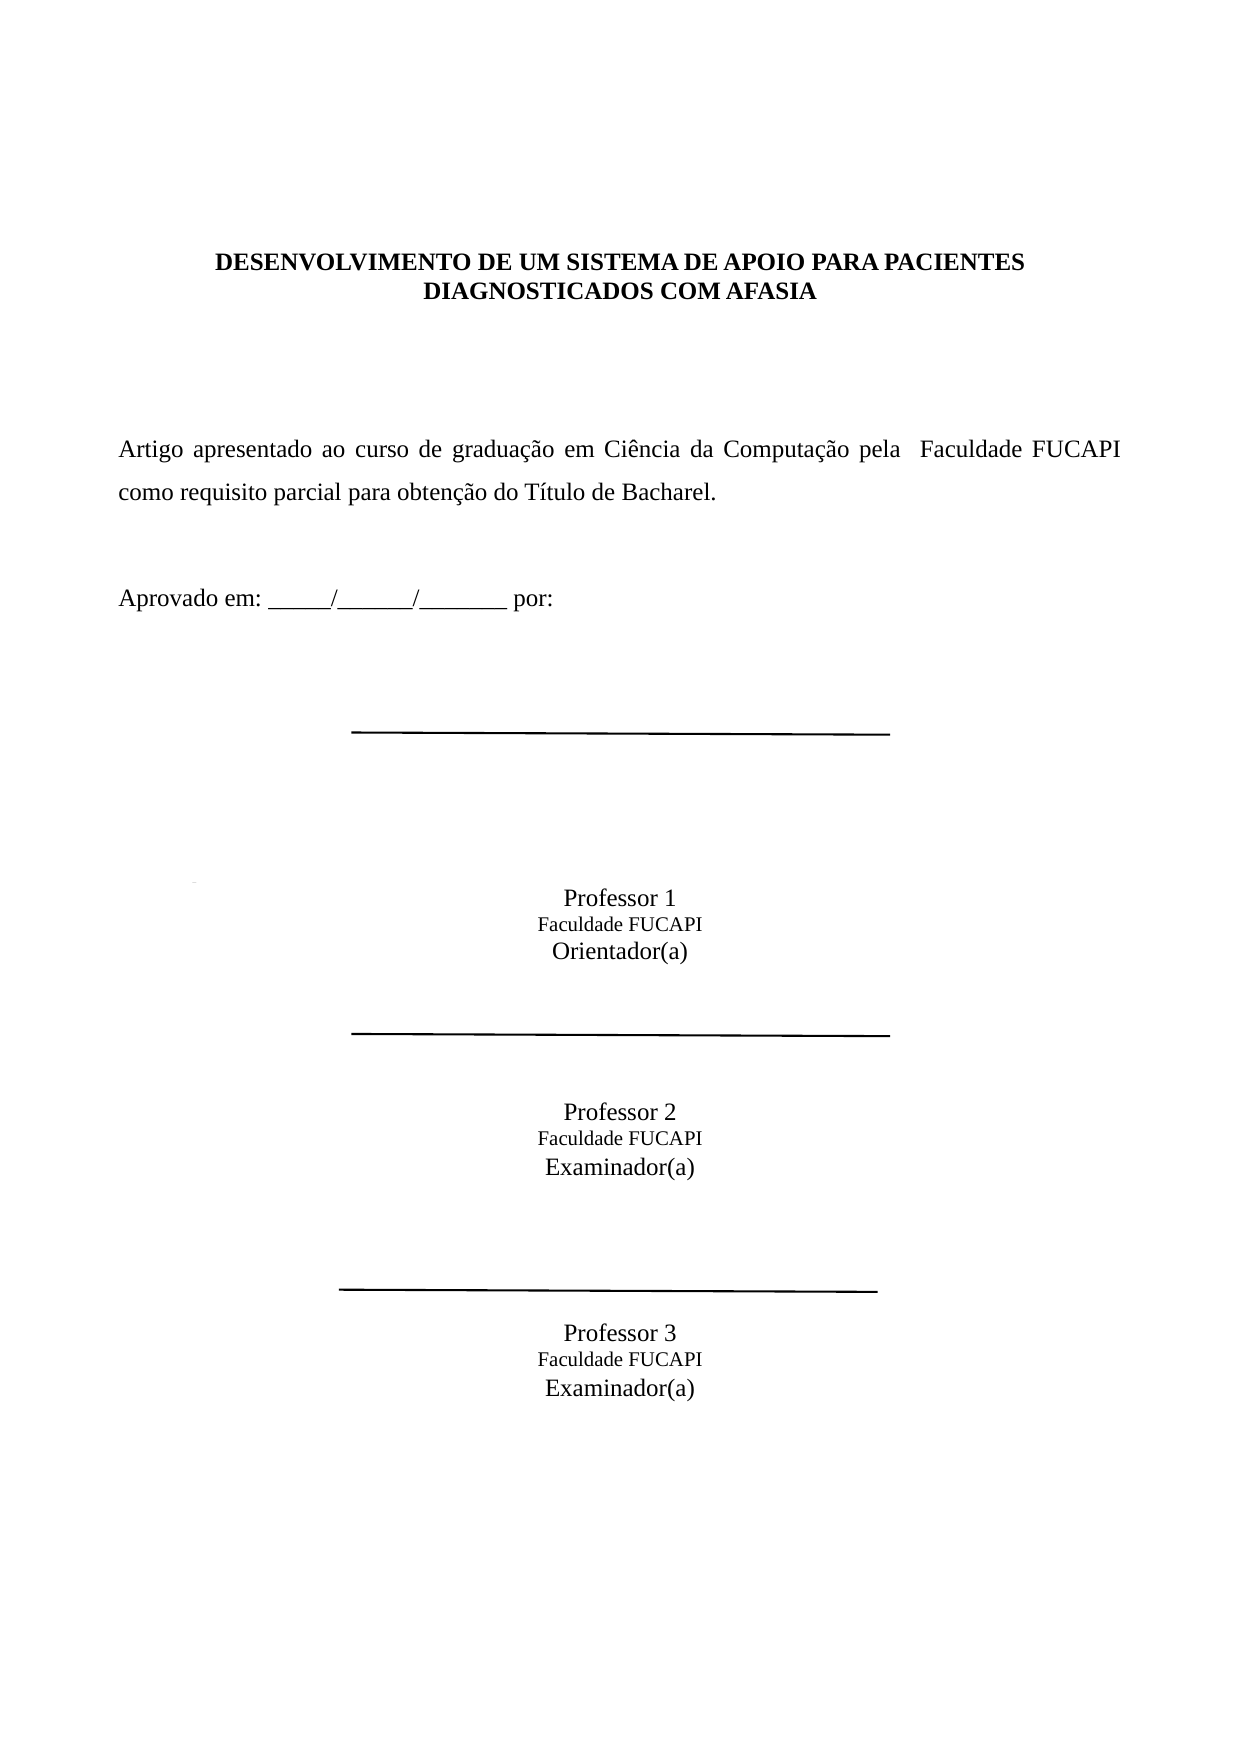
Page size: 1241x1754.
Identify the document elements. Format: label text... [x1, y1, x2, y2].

text Examinador(a) [118, 1152, 1121, 1181]
text Professor 3 [118, 1281, 1122, 1347]
text Artigo apresentado ao curso de graduação em Ciência da Computação pela Faculdade FUCAPI como requisito parcial para obtenção do Título de Bacharel. [118, 434, 1121, 506]
text DESENVOLVIMENTO DE UM SISTEMA DE APOIO PARA PACIENTES DIAGNOSTICADOS COM AFASIA [118, 247, 1122, 305]
text Faculdade FUCAPI [118, 1126, 1122, 1150]
text Professor 2 [118, 1097, 1122, 1126]
text Faculdade FUCAPI [118, 912, 1122, 936]
text Aprovado em: _____/______/_______ por: [118, 583, 1121, 612]
text Professor 1 [118, 883, 1122, 912]
text Faculdade FUCAPI [118, 1347, 1122, 1371]
text Examinador(a) [118, 1373, 1121, 1402]
text Orientador(a) [118, 936, 1121, 965]
